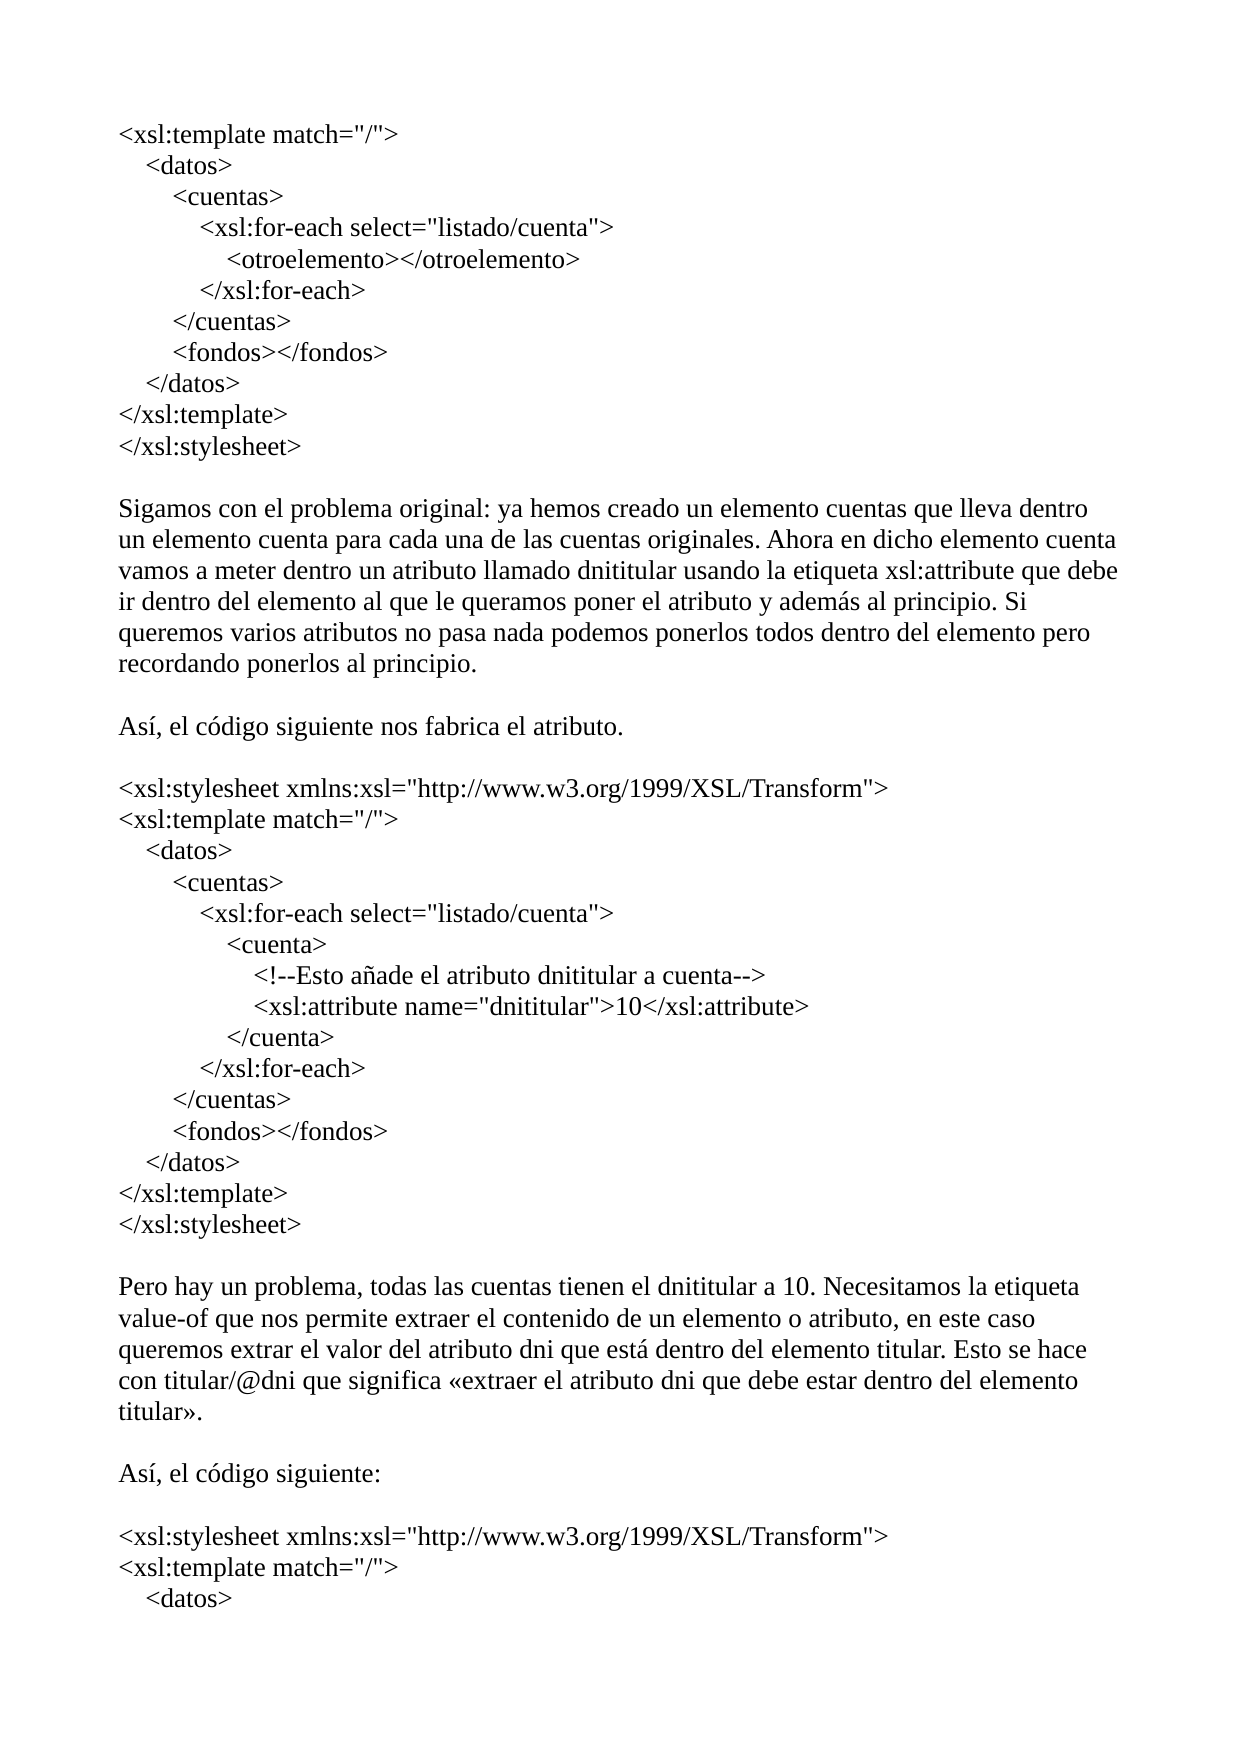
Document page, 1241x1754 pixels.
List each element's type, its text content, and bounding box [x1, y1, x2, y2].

text <cuenta> [118, 928, 1122, 959]
text <xsl:stylesheet xmlns:xsl="http://www.w3.org/1999/XSL/Transform"> [118, 1520, 1122, 1551]
text </xsl:for-each> [118, 1052, 1122, 1084]
text </xsl:stylesheet> [118, 429, 1122, 461]
text <xsl:template match="/"> [118, 118, 1122, 149]
text <xsl:template match="/"> [118, 803, 1122, 834]
text <xsl:for-each select="listado/cuenta"> [118, 897, 1122, 928]
text </datos> [118, 1146, 1122, 1177]
text <xsl:template match="/"> [118, 1551, 1122, 1582]
text <xsl:stylesheet xmlns:xsl="http://www.w3.org/1999/XSL/Transform"> [118, 772, 1122, 803]
text <fondos></fondos> [118, 1115, 1122, 1146]
text Así, el código siguiente: [118, 1457, 1122, 1488]
text <cuentas> [118, 866, 1122, 897]
text <cuentas> [118, 180, 1122, 212]
text </cuentas> [118, 1084, 1122, 1115]
text </xsl:stylesheet> [118, 1208, 1122, 1239]
text <xsl:for-each select="listado/cuenta"> [118, 212, 1122, 243]
text <datos> [118, 834, 1122, 866]
text <xsl:attribute name="dnititular">10</xsl:attribute> [118, 990, 1122, 1021]
text <fondos></fondos> [118, 336, 1122, 367]
text </xsl:template> [118, 398, 1122, 429]
text </xsl:template> [118, 1177, 1122, 1208]
text Pero hay un problema, todas las cuentas tienen el dnititular a 10. Necesitamos la etiqueta value-of que nos permite extraer el contenido de un elemento o atributo, en este caso queremos extrar el valor del atributo dni que está dentro del elemento titular. Esto se hace con titular/@dni que significa «extraer el atributo dni que debe estar dentro del elemento titular». [118, 1271, 1122, 1426]
text </xsl:for-each> [118, 274, 1122, 305]
text Sigamos con el problema original: ya hemos creado un elemento cuentas que lleva dentro un elemento cuenta para cada una de las cuentas originales. Ahora en dicho elemento cuenta vamos a meter dentro un atributo llamado dnititular usando la etiqueta xsl:attribute que debe ir dentro del elemento al que le queramos poner el atributo y además al principio. Si queremos varios atributos no pasa nada podemos ponerlos todos dentro del elemento pero recordando ponerlos al principio. [118, 492, 1122, 679]
text <datos> [118, 149, 1122, 180]
text <otroelemento></otroelemento> [118, 243, 1122, 274]
text Así, el código siguiente nos fabrica el atributo. [118, 710, 1122, 741]
text <datos> [118, 1582, 1122, 1613]
text </cuenta> [118, 1021, 1122, 1052]
text </cuentas> [118, 305, 1122, 336]
text <!--Esto añade el atributo dnititular a cuenta--> [118, 959, 1122, 990]
text </datos> [118, 367, 1122, 398]
